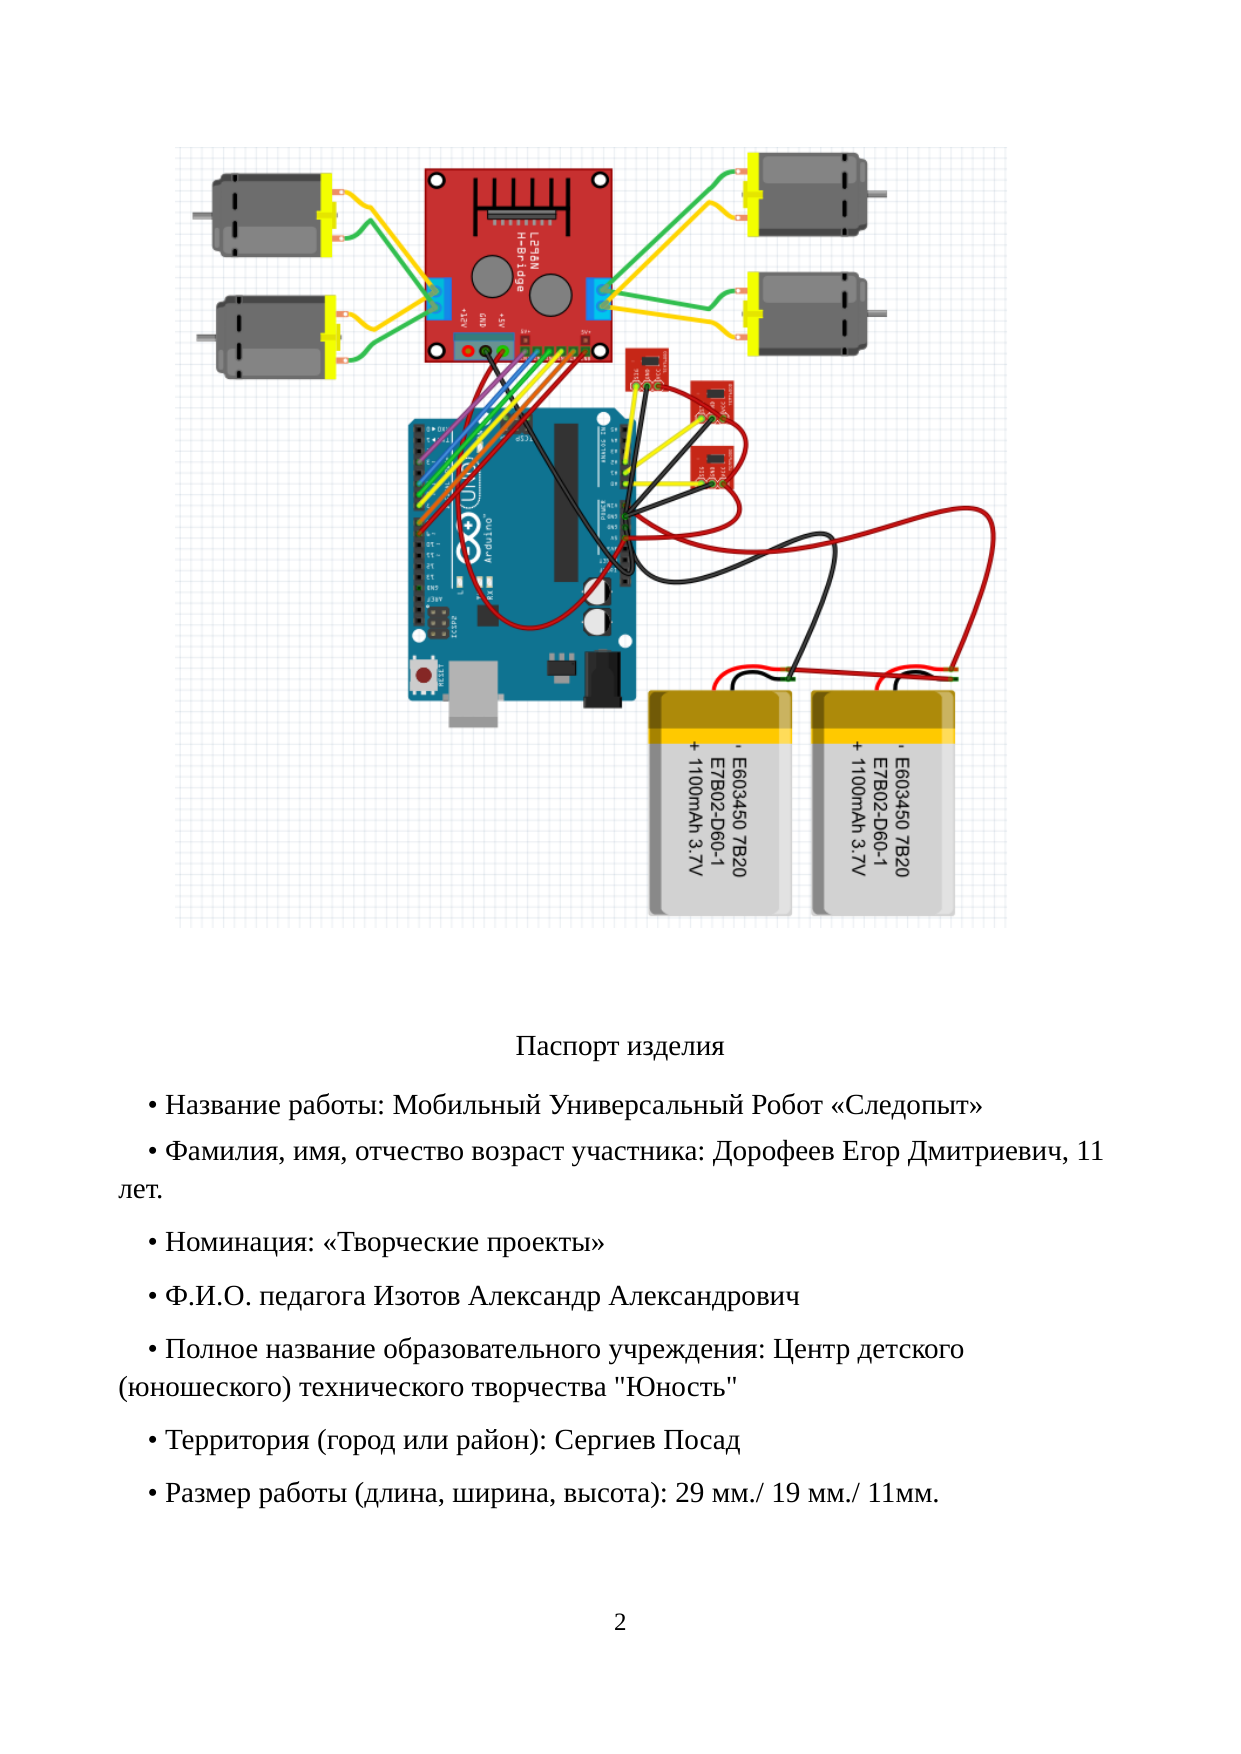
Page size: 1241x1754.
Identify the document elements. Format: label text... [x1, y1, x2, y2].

text Паспорт изделия [118, 1028, 1122, 1062]
text • Размер работы (длина, ширина, высота): 29 мм./ 19 мм./ 11мм. [118, 1476, 1122, 1509]
text • Территория (город или район): Сергиев Посад [118, 1422, 1122, 1456]
text • Полное название образовательного учреждения: Центр детского (юношеского) технического творчества "Юность" [118, 1331, 1122, 1403]
picture [175, 147, 1008, 928]
subtitle • Название работы: Мобильный Универсальный Робот «Следопыт» [118, 1087, 1122, 1120]
text • Фамилия, имя, отчество возраст участника: Дорофеев Егор Дмитриевич, 11 лет. [118, 1133, 1122, 1205]
text • Номинация: «Творческие проекты» [118, 1224, 1122, 1258]
text • Ф.И.О. педагога Изотов Александр Александрович [118, 1278, 1122, 1311]
